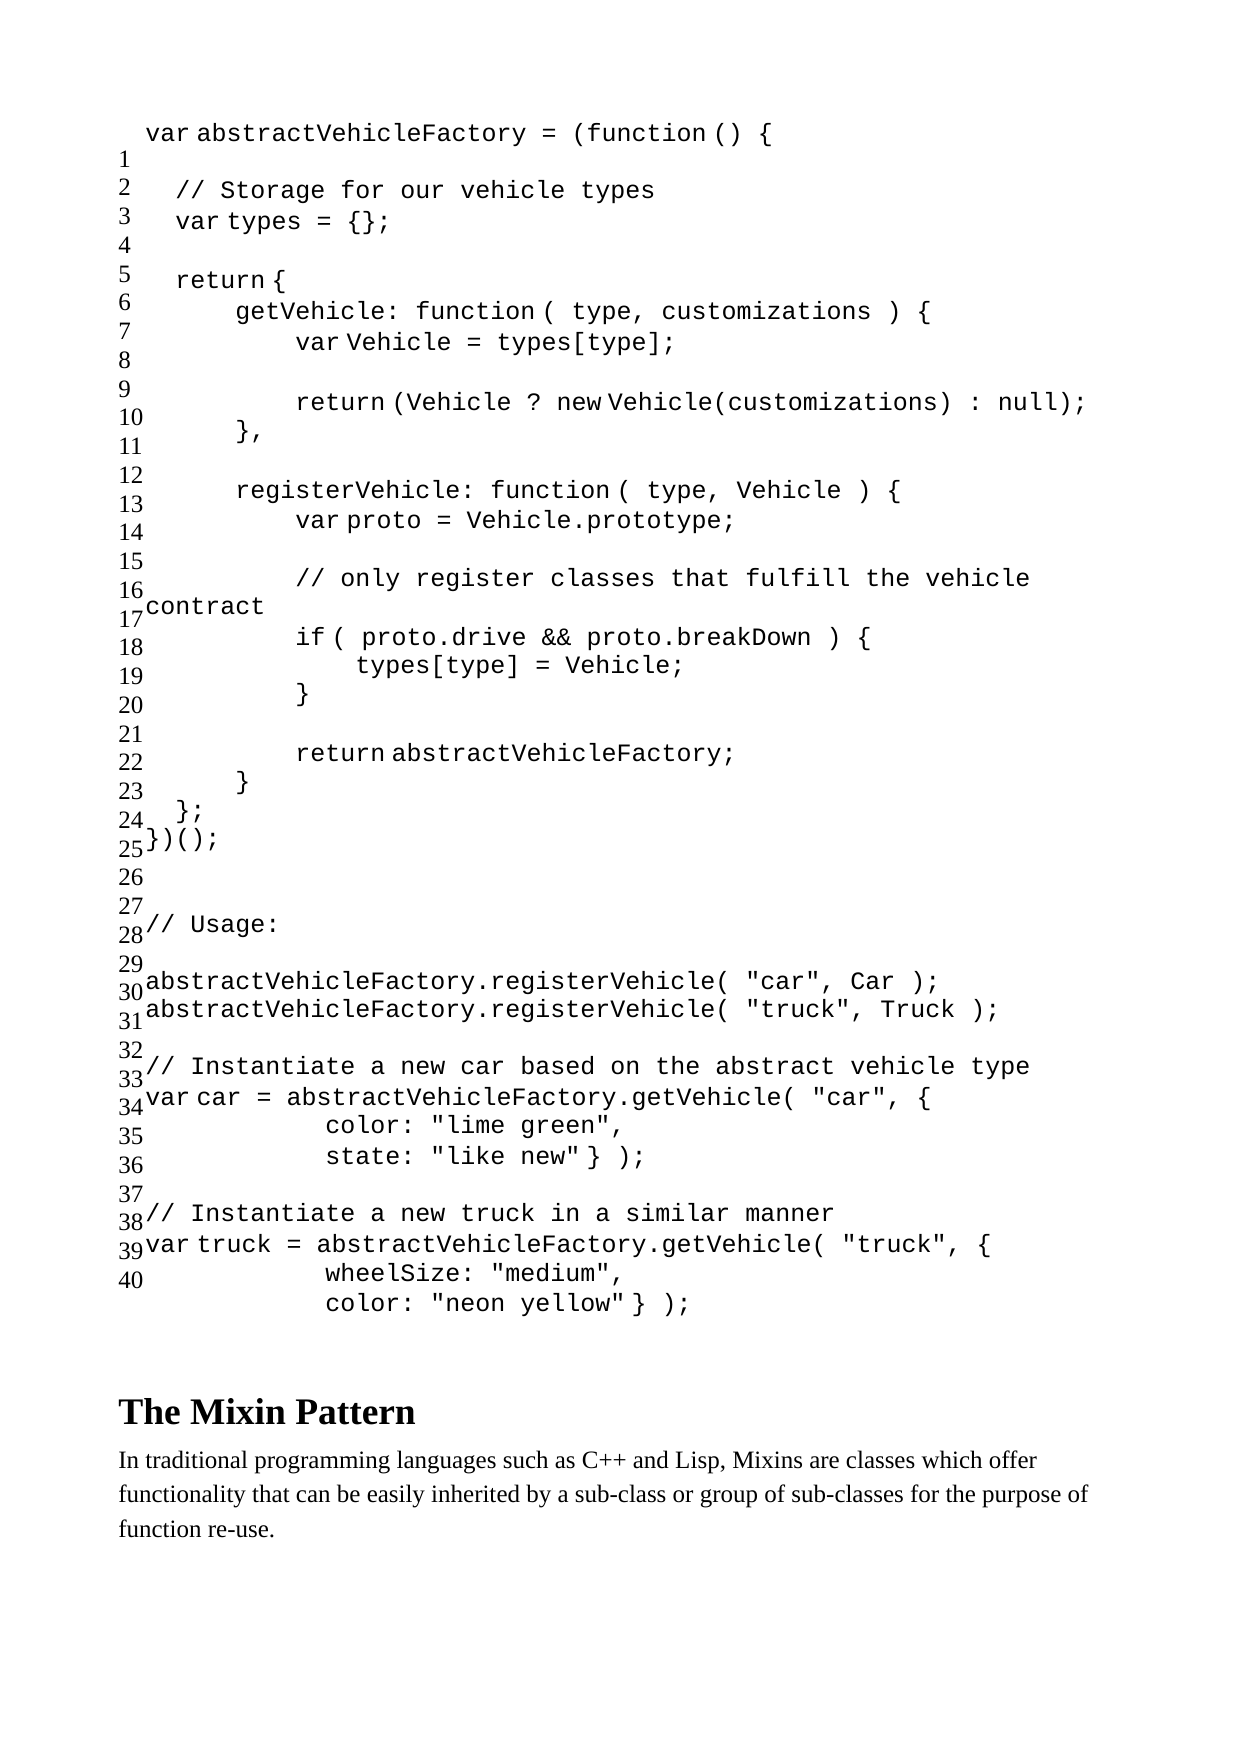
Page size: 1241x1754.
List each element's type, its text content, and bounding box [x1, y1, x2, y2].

subtitle The Mixin Pattern [118, 1389, 1122, 1432]
table_header var abstractVehicleFactory = (function () { // Storage for our vehicle types var types = {}; return { getVehicle: function ( type, customizations ) { var Vehicle = types[type]; return (Vehicle ? new Vehicle(customizations) : null); }, registerVehicle: function ( type, Vehicle ) { var proto = Vehicle.prototype; // only register classes that fulfill the vehicle contract if ( proto.drive && proto.breakDown ) { types[type] = Vehicle; } return abstractVehicleFactory; } }; })(); // Usage: abstractVehicleFactory.registerVehicle( "car", Car ); abstractVehicleFactory.registerVehicle( "truck", Truck ); // Instantiate a new car based on the abstract vehicle type var car = abstractVehicleFactory.getVehicle( "car", { color: "lime green", state: "like new" } ); // Instantiate a new truck in a similar manner var truck = abstractVehicleFactory.getVehicle( "truck", { wheelSize: "medium", color: "neon yellow" } ); [145, 118, 1122, 1319]
table_header 1 2 3 4 5 6 7 8 9 10 11 12 13 14 15 16 17 18 19 20 21 22 23 24 25 26 27 28 29 30 31 32 33 34 35 36 37 38 39 40 [118, 118, 145, 1319]
text In traditional programming languages such as C++ and Lisp, Mixins are classes which offer functionality that can be easily inherited by a sub-class or group of sub-classes for the purpose of function re-use. [118, 1445, 1122, 1543]
